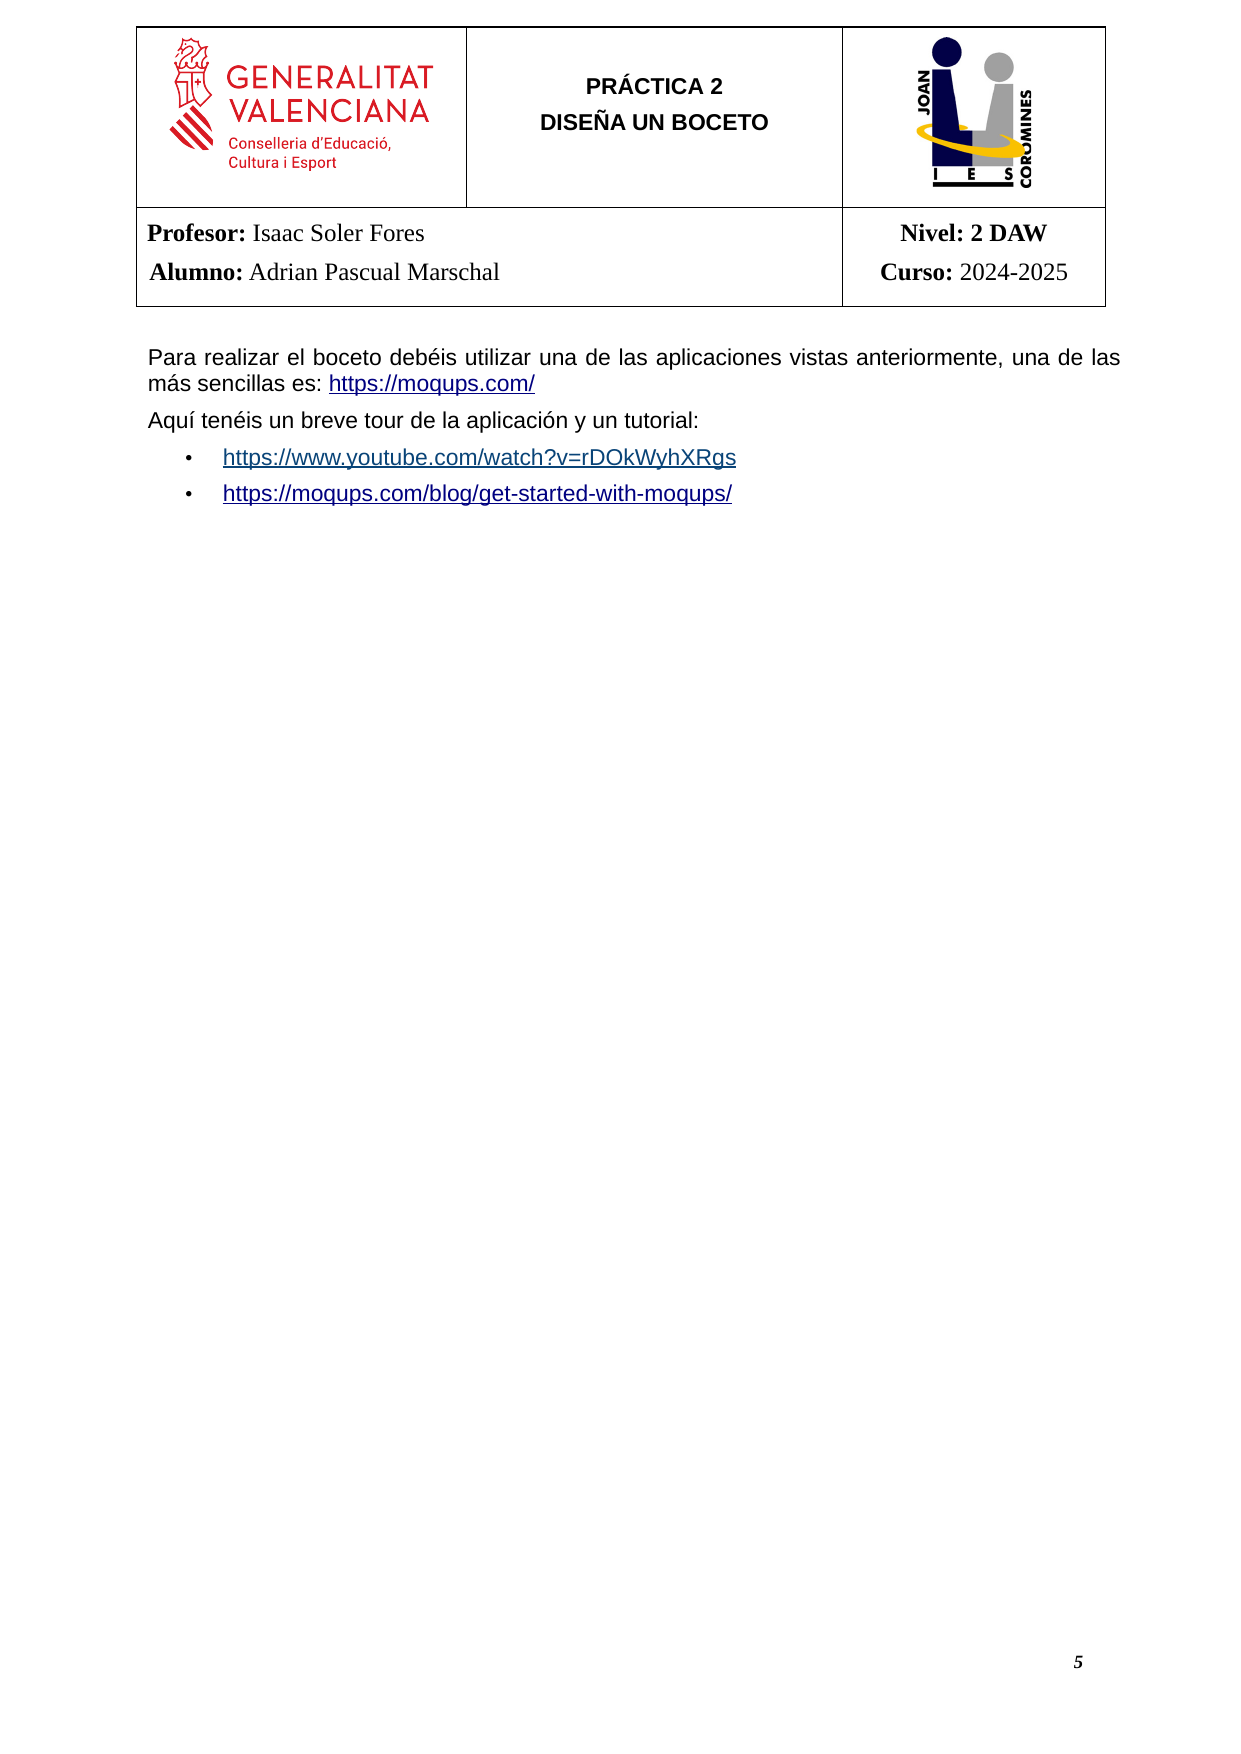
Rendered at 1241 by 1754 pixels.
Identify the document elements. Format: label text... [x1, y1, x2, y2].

list https://www.youtube.com/watch?v=rDOkWyhXRgs [185, 444, 1122, 470]
text Para realizar el boceto debéis utilizar una de las aplicaciones vistas anteriormente, una de las más sencillas es: https://moqups.com/ [148, 344, 1122, 396]
text Aquí tenéis un breve tour de la aplicación y un tutorial: [148, 407, 1122, 433]
picture [169, 37, 434, 171]
picture [916, 37, 1032, 188]
list https://moqups.com/blog/get-started-with-moqups/ [185, 480, 1122, 507]
